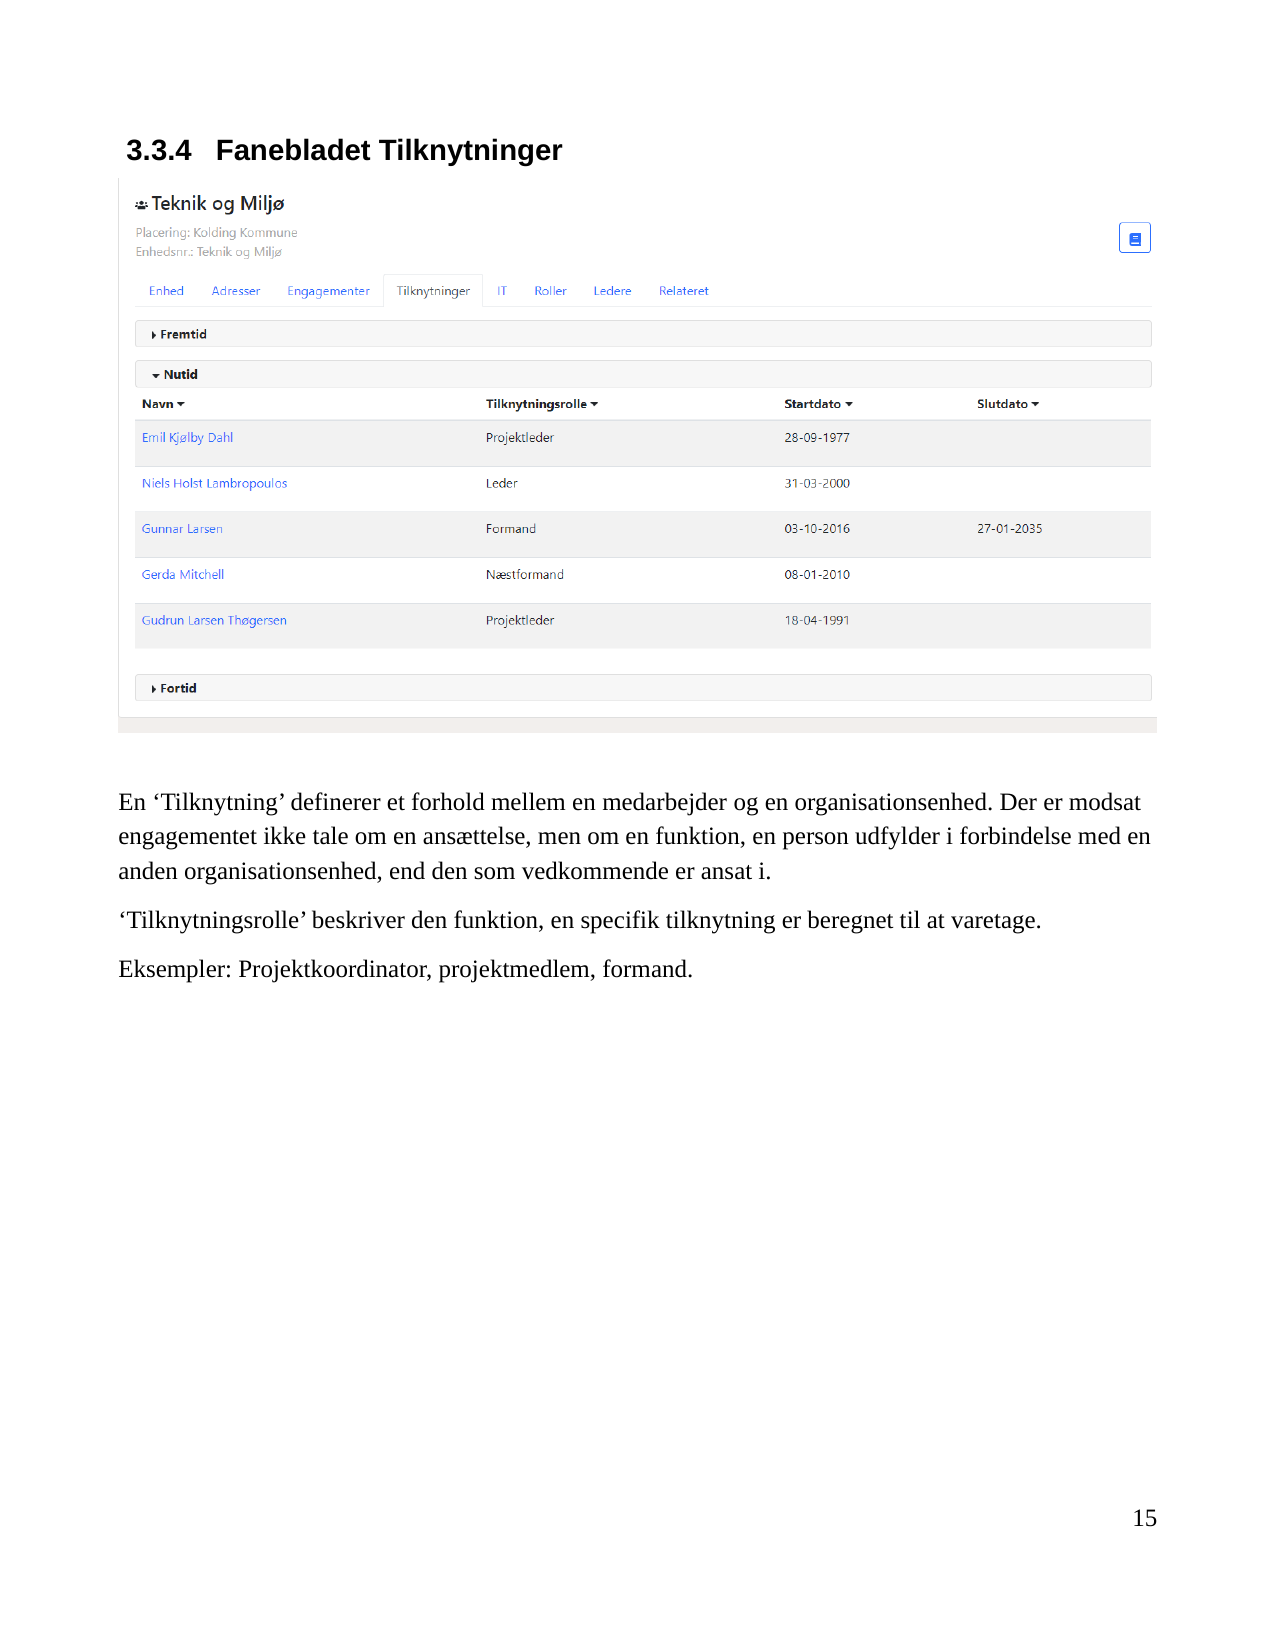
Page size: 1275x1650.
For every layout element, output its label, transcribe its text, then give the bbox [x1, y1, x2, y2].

subtitle Fanebladet Tilknytninger [118, 133, 1157, 166]
text Eksempler: Projektkoordinator, projektmedlem, formand. [118, 954, 1157, 983]
picture [118, 178, 1157, 733]
text ‘Tilknytningsrolle’ beskriver den funktion, en specifik tilknytning er beregnet til at varetage. [118, 905, 1157, 934]
text En ‘Tilknytning’ definerer et forhold mellem en medarbejder og en organisationsenhed. Der er modsat engagementet ikke tale om en ansættelse, men om en funktion, en person udfylder i forbindelse med en anden organisationsenhed, end den som vedkommende er ansat i. [118, 787, 1157, 885]
